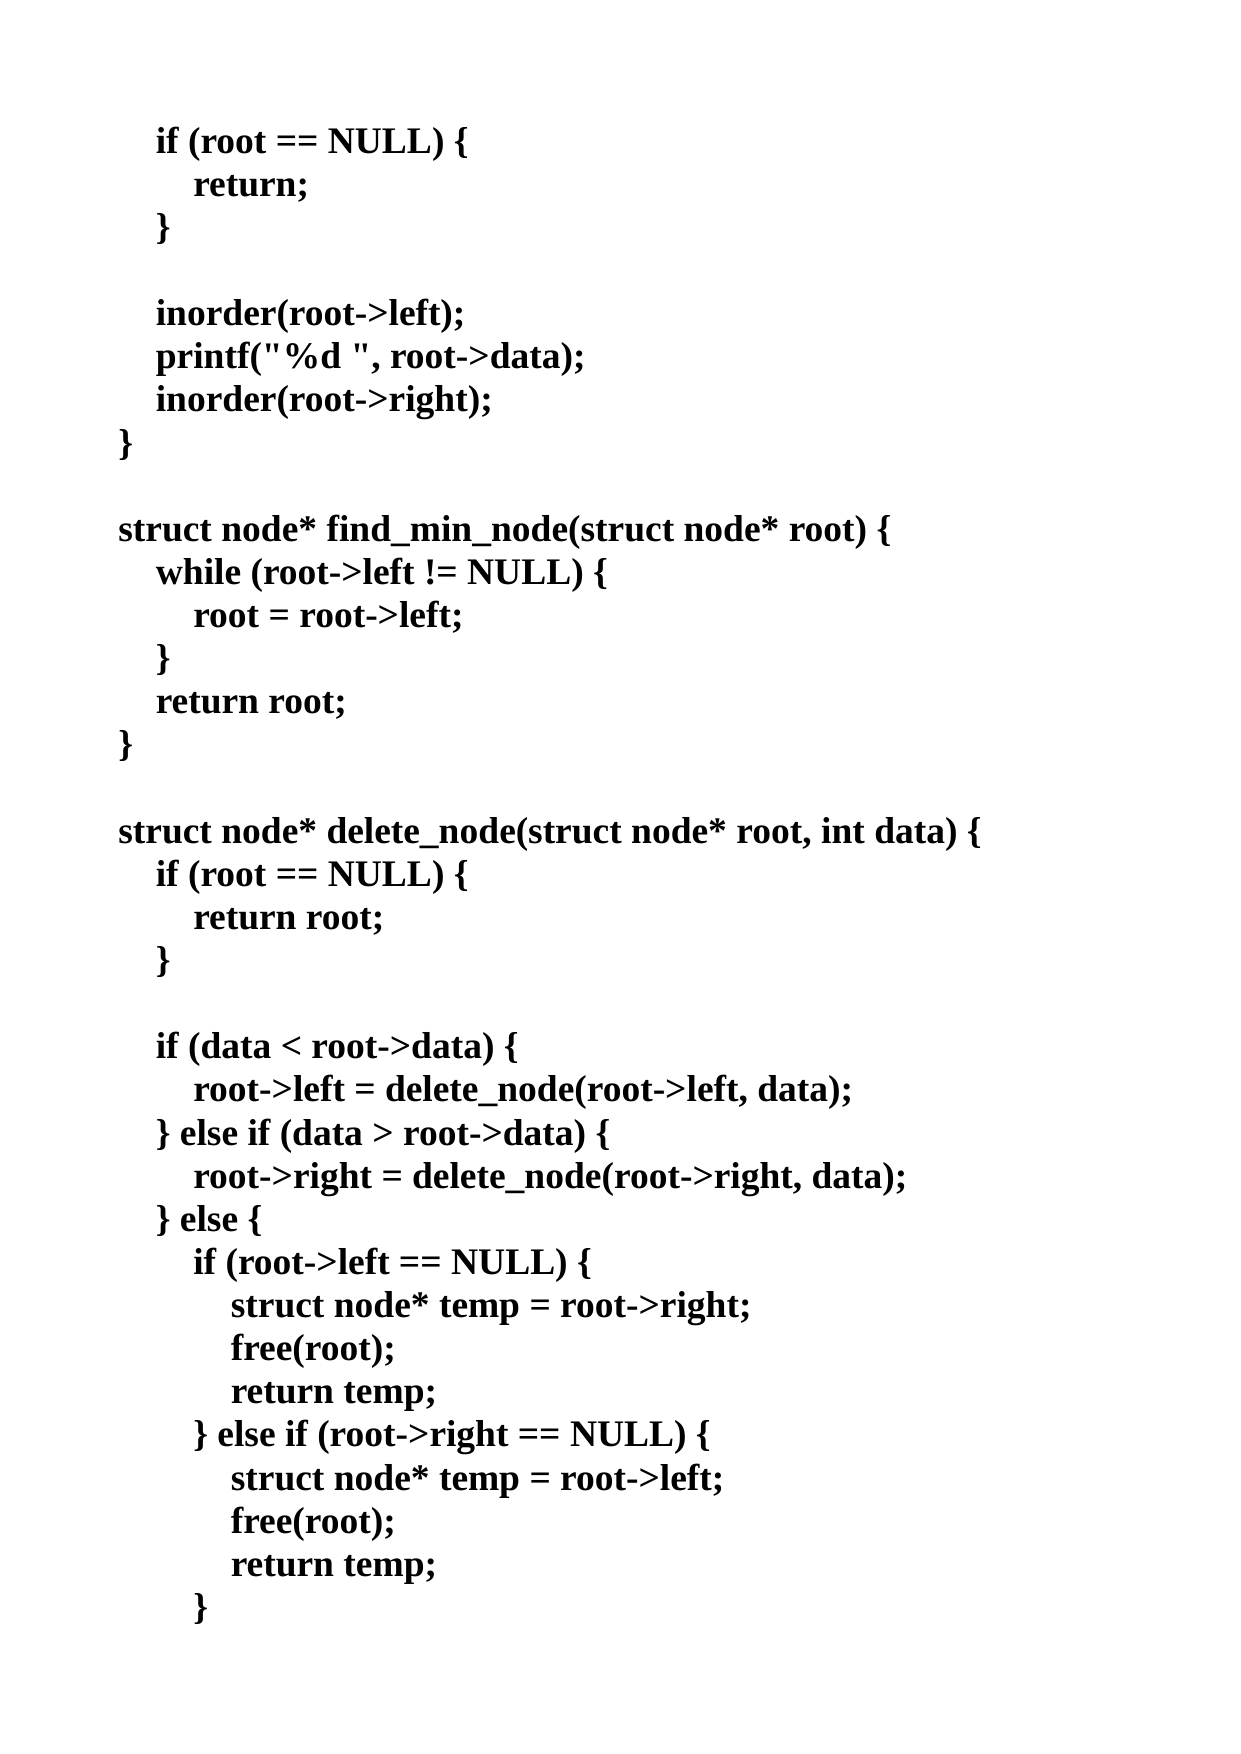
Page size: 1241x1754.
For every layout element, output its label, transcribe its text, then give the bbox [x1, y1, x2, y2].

text return root; [118, 894, 1122, 937]
text printf("%d ", root->data); [118, 334, 1122, 377]
text } [118, 722, 1122, 765]
text return; [118, 161, 1122, 204]
text inorder(root->left); [118, 291, 1122, 334]
text while (root->left != NULL) { [118, 549, 1122, 592]
text } [118, 420, 1122, 463]
text } [118, 636, 1122, 679]
text struct node* delete_node(struct node* root, int data) { [118, 808, 1122, 851]
text root->right = delete_node(root->right, data); [118, 1153, 1122, 1196]
text } else { [118, 1196, 1122, 1239]
text if (root == NULL) { [118, 851, 1122, 894]
text } [118, 937, 1122, 981]
text struct node* temp = root->right; [118, 1282, 1122, 1326]
text } [118, 204, 1122, 247]
text if (data < root->data) { [118, 1024, 1122, 1067]
text } else if (data > root->data) { [118, 1110, 1122, 1153]
text root->left = delete_node(root->left, data); [118, 1067, 1122, 1110]
text if (root == NULL) { [118, 118, 1122, 161]
text struct node* temp = root->left; [118, 1455, 1122, 1498]
text return temp; [118, 1541, 1122, 1584]
text struct node* find_min_node(struct node* root) { [118, 506, 1122, 549]
text return root; [118, 679, 1122, 722]
text if (root->left == NULL) { [118, 1239, 1122, 1282]
text } else if (root->right == NULL) { [118, 1412, 1122, 1455]
text free(root); [118, 1498, 1122, 1541]
text } [118, 1584, 1122, 1627]
text root = root->left; [118, 592, 1122, 636]
text free(root); [118, 1326, 1122, 1369]
text inorder(root->right); [118, 377, 1122, 420]
text return temp; [118, 1369, 1122, 1412]
